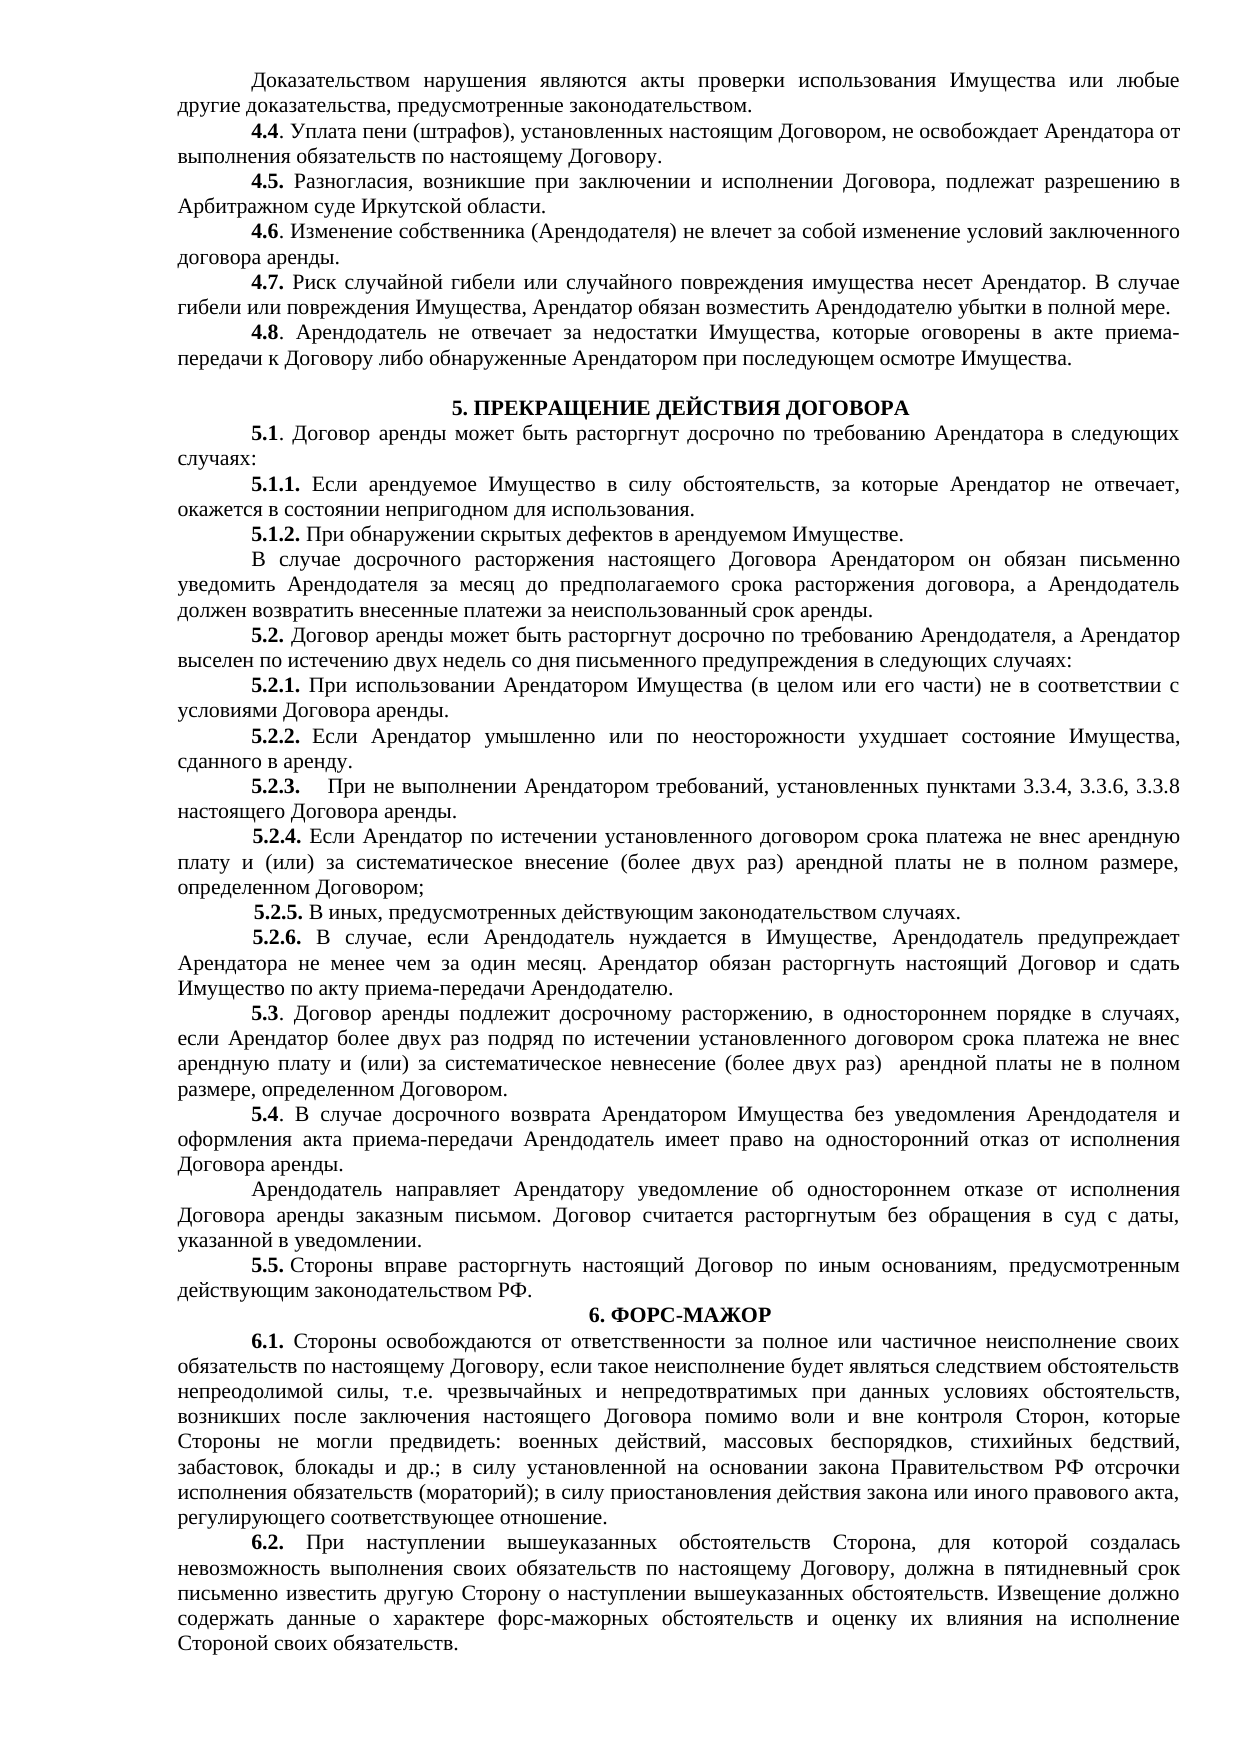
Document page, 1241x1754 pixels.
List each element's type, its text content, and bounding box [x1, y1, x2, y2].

text 5.1.1. Если арендуемое Имущество в силу обстоятельств, за которые Арендатор не отвечает, окажется в состоянии непригодном для использования. [177, 471, 1181, 521]
text 6. ФОРС-МАЖОР [177, 1302, 1181, 1328]
text Арендодатель направляет Арендатору уведомление об одностороннем отказе от исполнения Договора аренды заказным письмом. Договор считается расторгнутым без обращения в суд с даты, указанной в уведомлении. [177, 1176, 1181, 1252]
text 5. ПРЕКРАЩЕНИЕ ДЕЙСТВИЯ ДОГОВОРА [177, 395, 1181, 420]
list При не выполнении Арендатором требований, установленных пунктами 3.3.4, 3.3.6, 3.3.8 настоящего Договора аренды. [177, 773, 1181, 823]
text 6.1. Стороны освобождаются от ответственности за полное или частичное неисполнение своих обязательств по настоящему Договору, если такое неисполнение будет являться следствием обстоятельств непреодолимой силы, т.е. чрезвычайных и непредотвратимых при данных условиях обстоятельств, возникших после заключения настоящего Договора помимо воли и вне контроля Сторон, которые Стороны не могли предвидеть: военных действий, массовых беспорядков, стихийных бедствий, забастовок, блокады и др.; в силу установленной на основании закона Правительством РФ отсрочки исполнения обязательств (мораторий); в силу приостановления действия закона или иного правового акта, регулирующего соответствующее отношение. [177, 1328, 1181, 1529]
list Стороны вправе расторгнуть настоящий Договор по иным основаниям, предусмотренным действующим законодательством РФ. [177, 1252, 1181, 1302]
text 6.2. При наступлении вышеуказанных обстоятельств Сторона, для которой создалась невозможность выполнения своих обязательств по настоящему Договору, должна в пятидневный срок письменно известить другую Сторону о наступлении вышеуказанных обстоятельств. Извещение должно содержать данные о характере форс-мажорных обстоятельств и оценку их влияния на исполнение Стороной своих обязательств. [177, 1529, 1181, 1655]
text 5.2.5. В иных, предусмотренных действующим законодательством случаях. [177, 899, 1181, 924]
text 5.1. Договор аренды может быть расторгнут досрочно по требованию Арендатора в следующих случаях: [177, 420, 1181, 471]
text 4.8. Арендодатель не отвечает за недостатки Имущества, которые оговорены в акте приема-передачи к Договору либо обнаруженные Арендатором при последующем осмотре Имущества. [177, 319, 1181, 370]
text 5.2.6. В случае, если Арендодатель нуждается в Имуществе, Арендодатель предупреждает Арендатора не менее чем за один месяц. Арендатор обязан расторгнуть настоящий Договор и сдать Имущество по акту приема-передачи Арендодателю. [177, 924, 1181, 1000]
text 4.6. Изменение собственника (Арендодателя) не влечет за собой изменение условий заключенного договора аренды. [177, 218, 1181, 269]
text Доказательством нарушения являются акты проверки использования Имущества или любые другие доказательства, предусмотренные законодательством. [177, 67, 1181, 118]
text 5.1.2. При обнаружении скрытых дефектов в арендуемом Имуществе. [177, 521, 1181, 546]
text 5.2.2. Если Арендатор умышленно или по неосторожности ухудшает состояние Имущества, сданного в аренду. [177, 723, 1181, 773]
text 5.2.4. Если Арендатор по истечении установленного договором срока платежа не внес арендную плату и (или) за систематическое внесение (более двух раз) арендной платы не в полном размере, определенном Договором; [177, 823, 1181, 899]
text 5.3. Договор аренды подлежит досрочному расторжению, в одностороннем порядке в случаях, если Арендатор более двух раз подряд по истечении установленного договором срока платежа не внес арендную плату и (или) за систематическое невнесение (более двух раз) арендной платы не в полном размере, определенном Договором. [177, 1000, 1181, 1101]
text В случае досрочного расторжения настоящего Договора Арендатором он обязан письменно уведомить Арендодателя за месяц до предполагаемого срока расторжения договора, а Арендодатель должен возвратить внесенные платежи за неиспользованный срок аренды. [177, 546, 1181, 622]
text 5.4. В случае досрочного возврата Арендатором Имущества без уведомления Арендодателя и оформления акта приема-передачи Арендодатель имеет право на односторонний отказ от исполнения Договора аренды. [177, 1101, 1181, 1176]
text 4.5. Разногласия, возникшие при заключении и исполнении Договора, подлежат разрешению в Арбитражном суде Иркутской области. [177, 168, 1181, 218]
text 5.2. Договор аренды может быть расторгнут досрочно по требованию Арендодателя, а Арендатор выселен по истечению двух недель со дня письменного предупреждения в следующих случаях: [177, 622, 1181, 672]
text 4.4. Уплата пени (штрафов), установленных настоящим Договором, не освобождает Арендатора от выполнения обязательств по настоящему Договору. [177, 118, 1181, 168]
text 4.7. Риск случайной гибели или случайного повреждения имущества несет Арендатор. В случае гибели или повреждения Имущества, Арендатор обязан возместить Арендодателю убытки в полной мере. [177, 269, 1181, 319]
text 5.2.1. При использовании Арендатором Имущества (в целом или его части) не в соответствии с условиями Договора аренды. [177, 672, 1181, 723]
